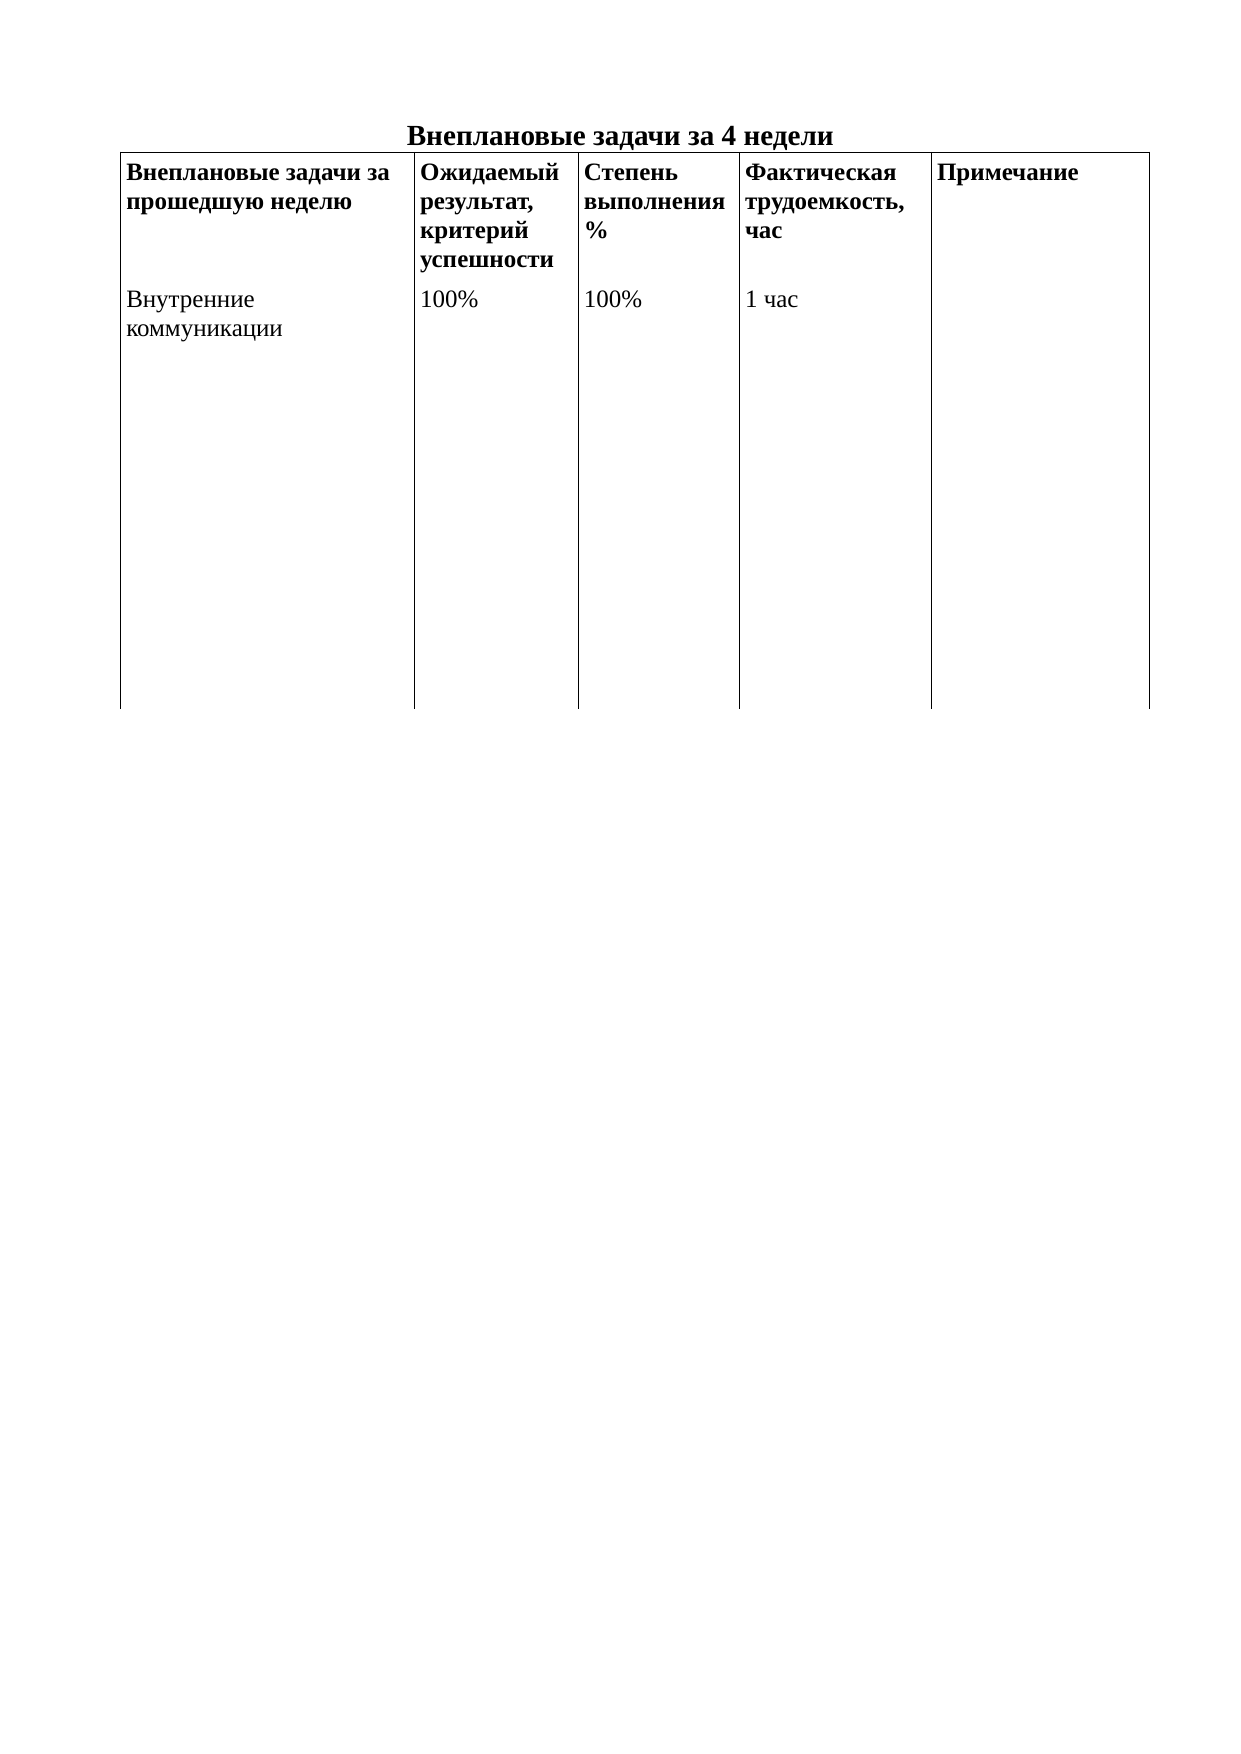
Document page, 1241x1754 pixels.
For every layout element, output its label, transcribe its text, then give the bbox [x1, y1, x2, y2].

table_cell [740, 589, 931, 629]
table_header Степень выполнения % [579, 153, 739, 278]
table_cell [121, 388, 414, 428]
table_cell [740, 468, 931, 508]
table_cell [932, 278, 1149, 347]
table_cell [932, 629, 1149, 669]
table_header Внеплановые задачи за прошедшую неделю [121, 153, 414, 278]
table_cell 100% [415, 278, 578, 347]
table_header Фактическая трудоемкость, час [740, 153, 931, 278]
table_cell [121, 589, 414, 629]
table_cell [932, 548, 1149, 588]
table_cell [415, 428, 578, 468]
table_cell [121, 669, 414, 709]
table_cell [415, 548, 578, 588]
table_cell [579, 508, 739, 548]
table_cell [121, 468, 414, 508]
table_cell [932, 669, 1149, 709]
table_cell [415, 669, 578, 709]
table_cell [932, 347, 1149, 387]
table_cell [932, 468, 1149, 508]
table_cell [740, 548, 931, 588]
table_cell [579, 347, 739, 387]
table_cell [740, 428, 931, 468]
text Внеплановые задачи за 4 недели [118, 118, 1122, 152]
table_cell [415, 508, 578, 548]
table_cell [932, 589, 1149, 629]
table_header Примечание [932, 153, 1149, 278]
table_cell 100% [579, 278, 739, 347]
table_header Ожидаемый результат, критерий успешности [415, 153, 578, 278]
table_cell [740, 388, 931, 428]
table_cell [415, 347, 578, 387]
table_cell [121, 629, 414, 669]
table_cell [415, 468, 578, 508]
table_cell [932, 428, 1149, 468]
table_cell [740, 669, 931, 709]
table_cell [579, 548, 739, 588]
table_cell [740, 629, 931, 669]
table_cell [121, 428, 414, 468]
table_cell [415, 629, 578, 669]
table_cell [932, 508, 1149, 548]
table_cell [121, 508, 414, 548]
table_cell 1 час [740, 278, 931, 347]
table_cell [740, 508, 931, 548]
table_cell [579, 589, 739, 629]
table_cell [415, 388, 578, 428]
table_cell [121, 347, 414, 387]
table_cell [121, 548, 414, 588]
table_cell [579, 669, 739, 709]
table_cell [579, 428, 739, 468]
table_cell [579, 388, 739, 428]
table_cell [415, 589, 578, 629]
table_cell Внутренние коммуникации [121, 278, 414, 347]
table_cell [579, 629, 739, 669]
table_cell [740, 347, 931, 387]
table_cell [932, 388, 1149, 428]
table_cell [579, 468, 739, 508]
